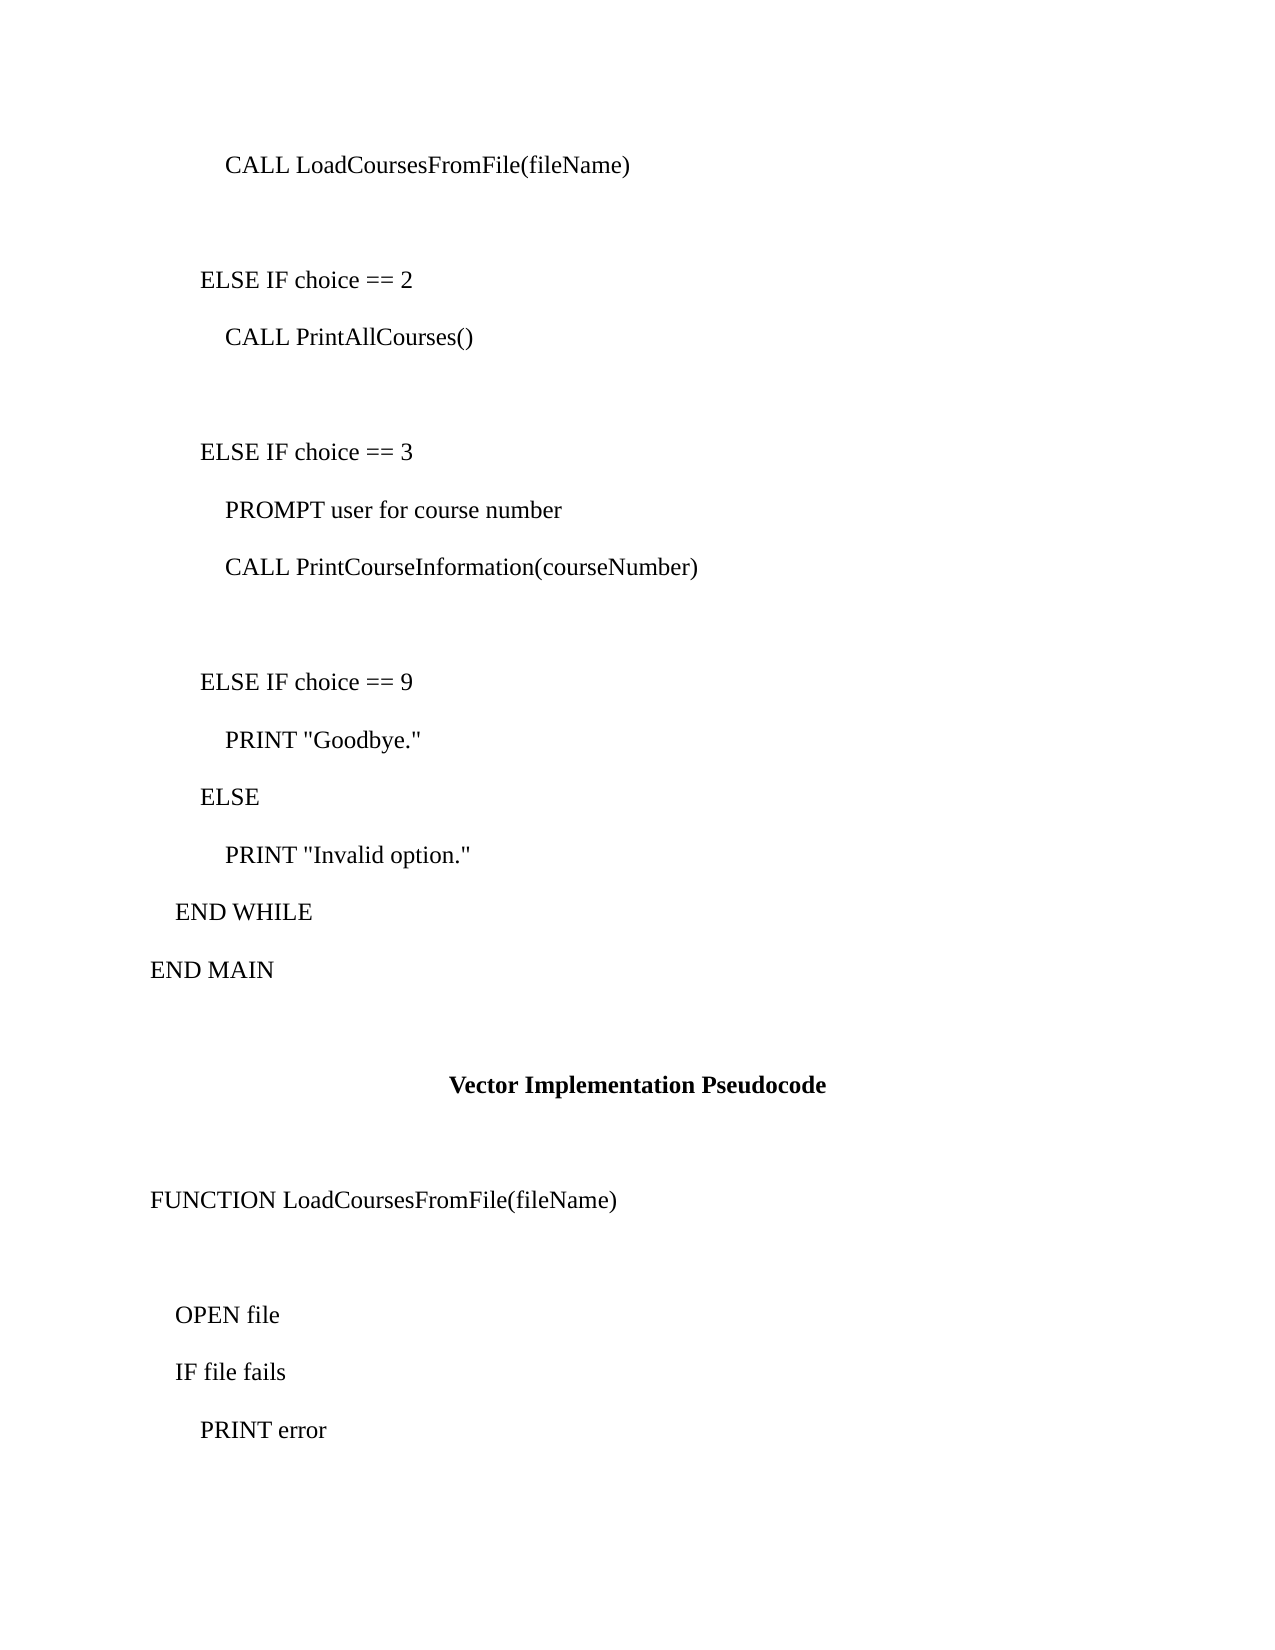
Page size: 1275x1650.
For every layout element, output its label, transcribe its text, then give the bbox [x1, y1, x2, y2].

text PRINT "Invalid option." [150, 840, 1125, 869]
text PRINT "Goodbye." [150, 725, 1125, 754]
text FUNCTION LoadCoursesFromFile(fileName) [150, 1185, 1125, 1214]
text END MAIN [150, 955, 1125, 984]
text CALL PrintAllCourses() [150, 322, 1125, 351]
text ELSE IF choice == 2 [150, 265, 1125, 294]
text IF file fails [150, 1357, 1125, 1386]
text END WHILE [150, 897, 1125, 926]
text ELSE [150, 782, 1125, 811]
text PROMPT user for course number [150, 495, 1125, 524]
text CALL LoadCoursesFromFile(fileName) [150, 150, 1125, 179]
text Vector Implementation Pseudocode [150, 1070, 1125, 1099]
text PRINT error [150, 1415, 1125, 1444]
text CALL PrintCourseInformation(courseNumber) [150, 552, 1125, 581]
text ELSE IF choice == 9 [150, 667, 1125, 696]
text OPEN file [150, 1300, 1125, 1329]
text ELSE IF choice == 3 [150, 437, 1125, 466]
